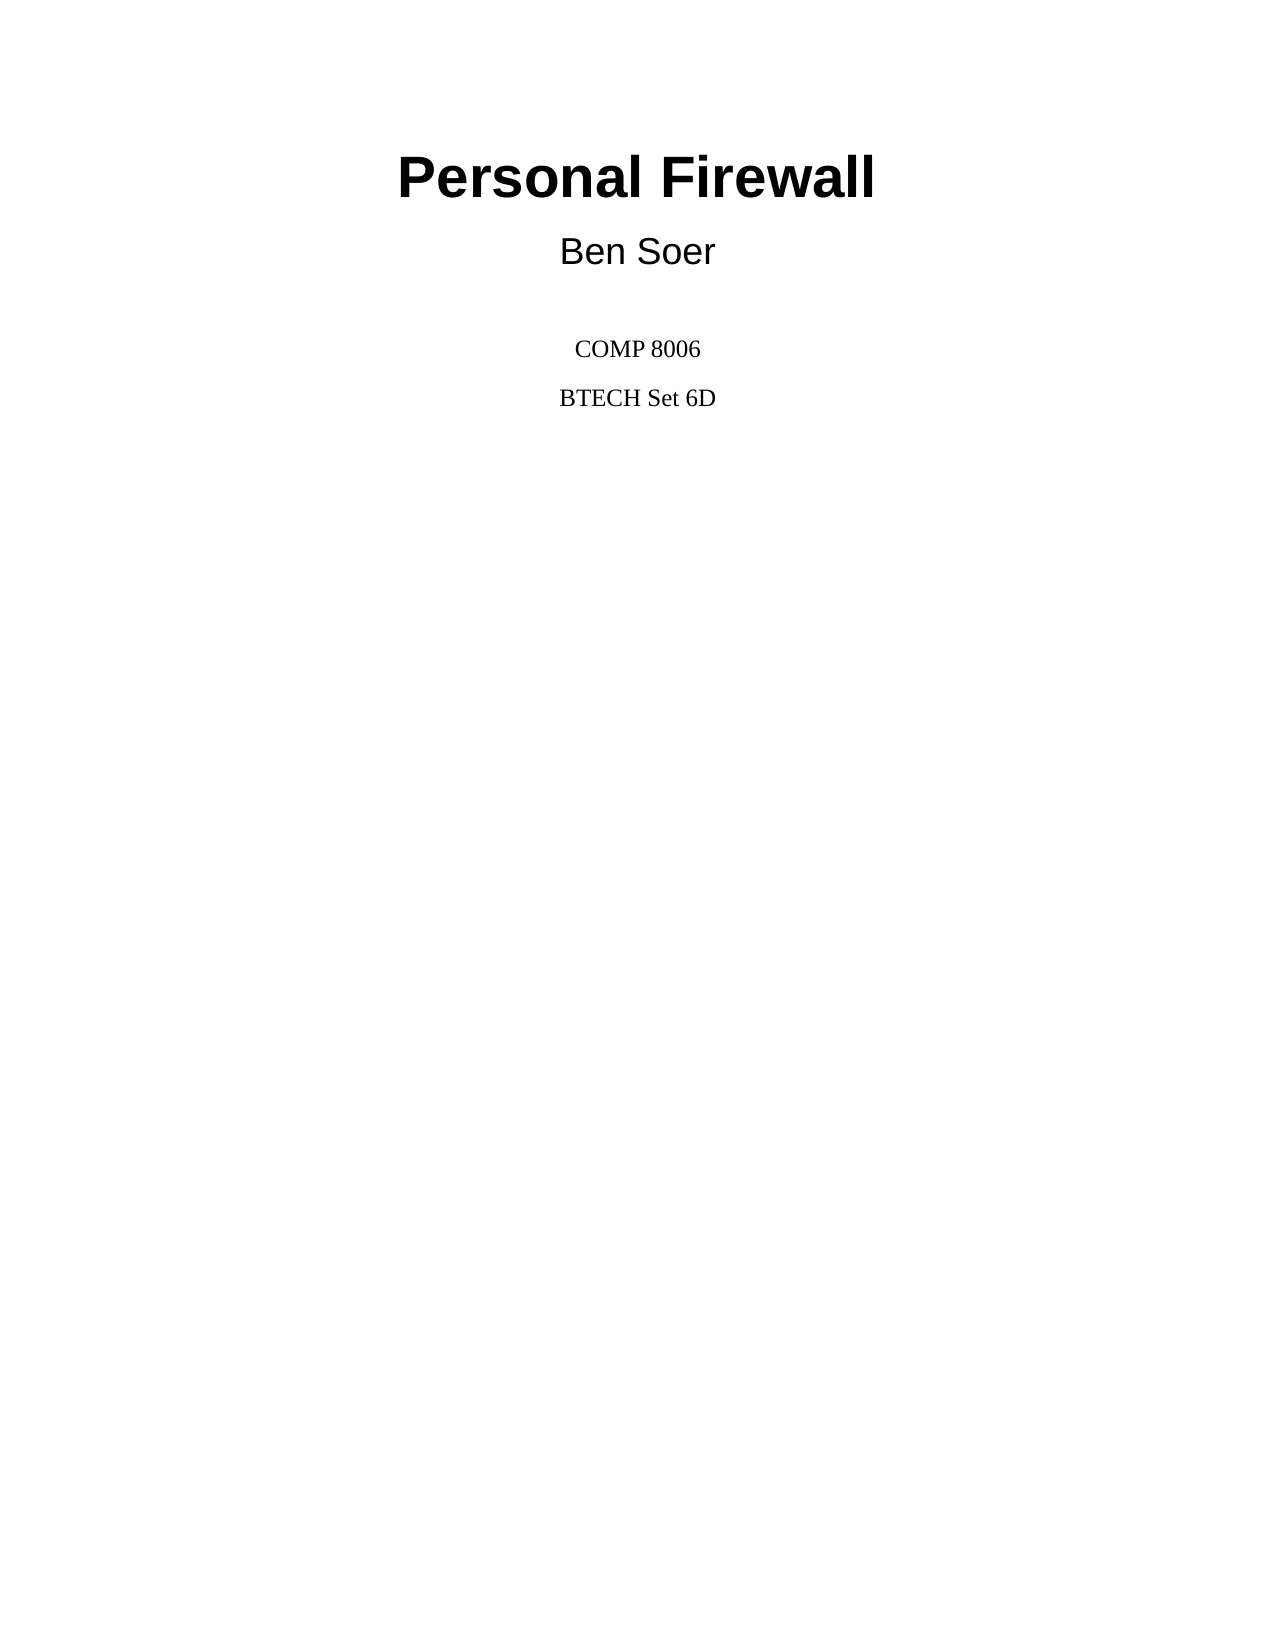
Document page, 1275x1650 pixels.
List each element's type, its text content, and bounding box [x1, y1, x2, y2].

text BTECH Set 6D [118, 383, 1157, 411]
text COMP 8006 [118, 334, 1157, 362]
title Personal Firewall [118, 143, 1157, 210]
subtitle Ben Soer [118, 229, 1157, 272]
